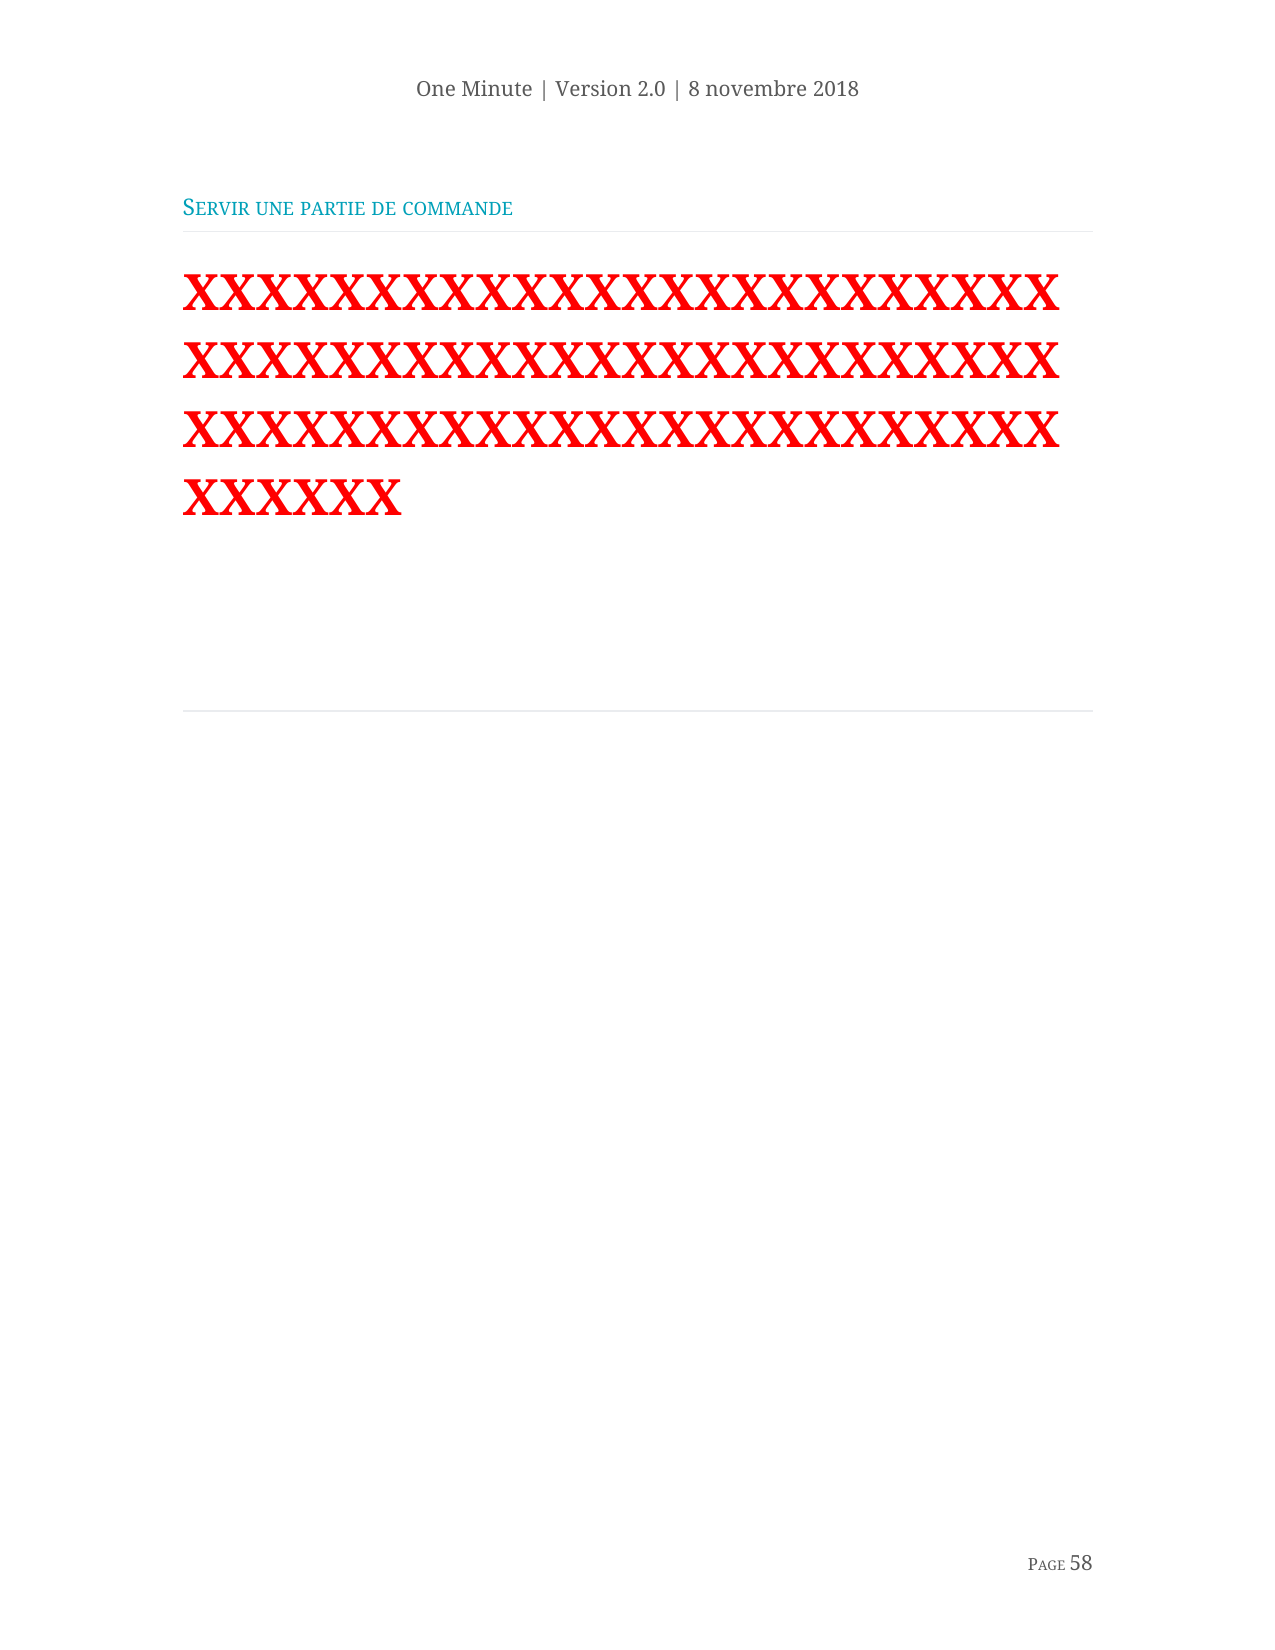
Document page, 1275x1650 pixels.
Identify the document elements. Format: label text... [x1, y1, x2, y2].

subtitle Servir une partie de commande [182, 191, 1093, 232]
text XXXXXXXXXXXXXXXXXXXXXXXXXXXXXXXXXXXXXXXXXXXXXXXXXXXXXXXXXXXXXXXXXXXXXXXXXXXXXX [182, 257, 1093, 530]
